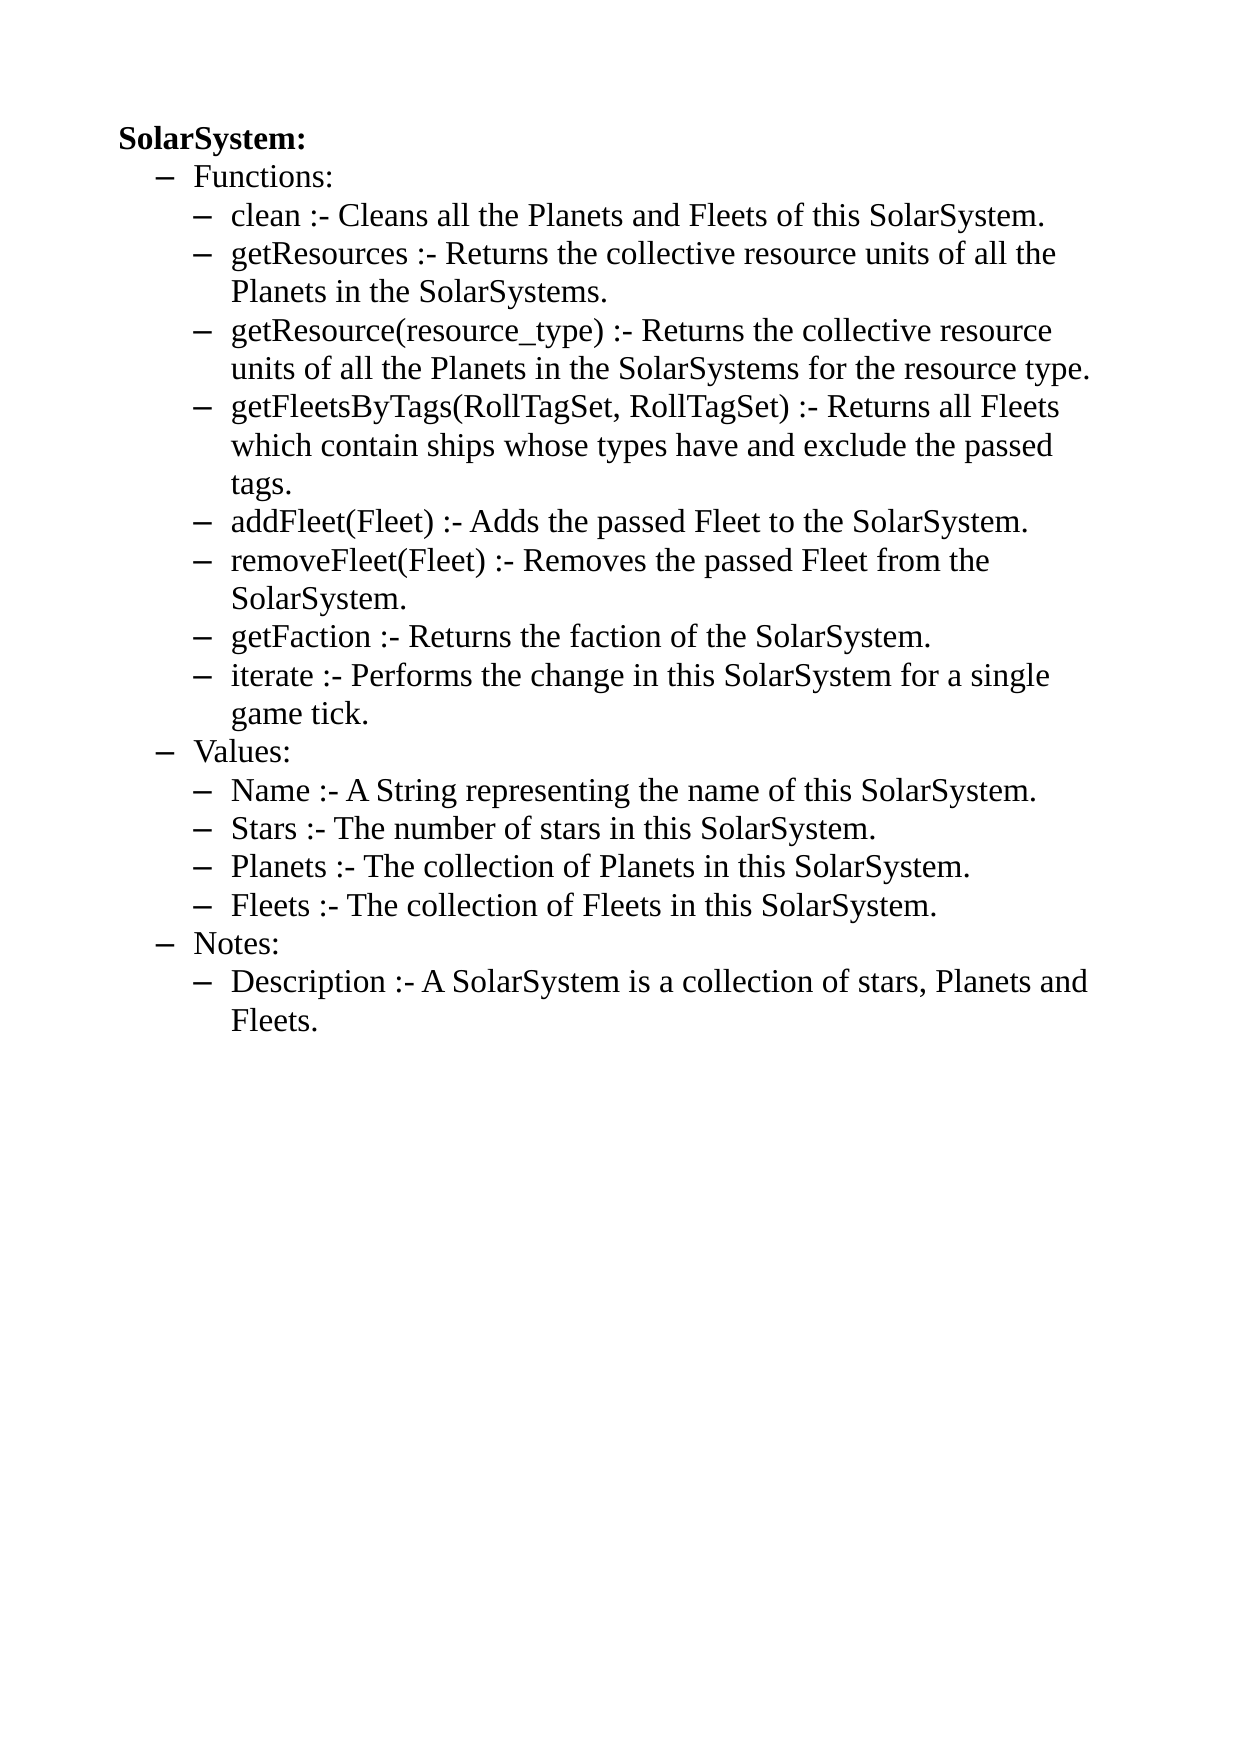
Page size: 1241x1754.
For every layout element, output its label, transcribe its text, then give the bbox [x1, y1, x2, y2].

list Description :- A SolarSystem is a collection of stars, Planets and Fleets. [193, 961, 1122, 1038]
list Notes: [156, 923, 1122, 961]
list getFaction :- Returns the faction of the SolarSystem. [193, 616, 1122, 655]
list Values: [156, 731, 1122, 770]
list Planets :- The collection of Planets in this SolarSystem. [193, 846, 1122, 885]
list Functions: [156, 156, 1122, 195]
list getResources :- Returns the collective resource units of all the Planets in the SolarSystems. [193, 233, 1122, 310]
list Fleets :- The collection of Fleets in this SolarSystem. [193, 885, 1122, 923]
text SolarSystem: [118, 118, 1122, 156]
list removeFleet(Fleet) :- Removes the passed Fleet from the SolarSystem. [193, 540, 1122, 616]
list Name :- A String representing the name of this SolarSystem. [193, 770, 1122, 808]
list clean :- Cleans all the Planets and Fleets of this SolarSystem. [193, 195, 1122, 233]
list getResource(resource_type) :- Returns the collective resource units of all the Planets in the SolarSystems for the resource type. [193, 310, 1122, 386]
list Stars :- The number of stars in this SolarSystem. [193, 808, 1122, 846]
list iterate :- Performs the change in this SolarSystem for a single game tick. [193, 655, 1122, 731]
list getFleetsByTags(RollTagSet, RollTagSet) :- Returns all Fleets which contain ships whose types have and exclude the passed tags. [193, 386, 1122, 501]
list addFleet(Fleet) :- Adds the passed Fleet to the SolarSystem. [193, 501, 1122, 540]
